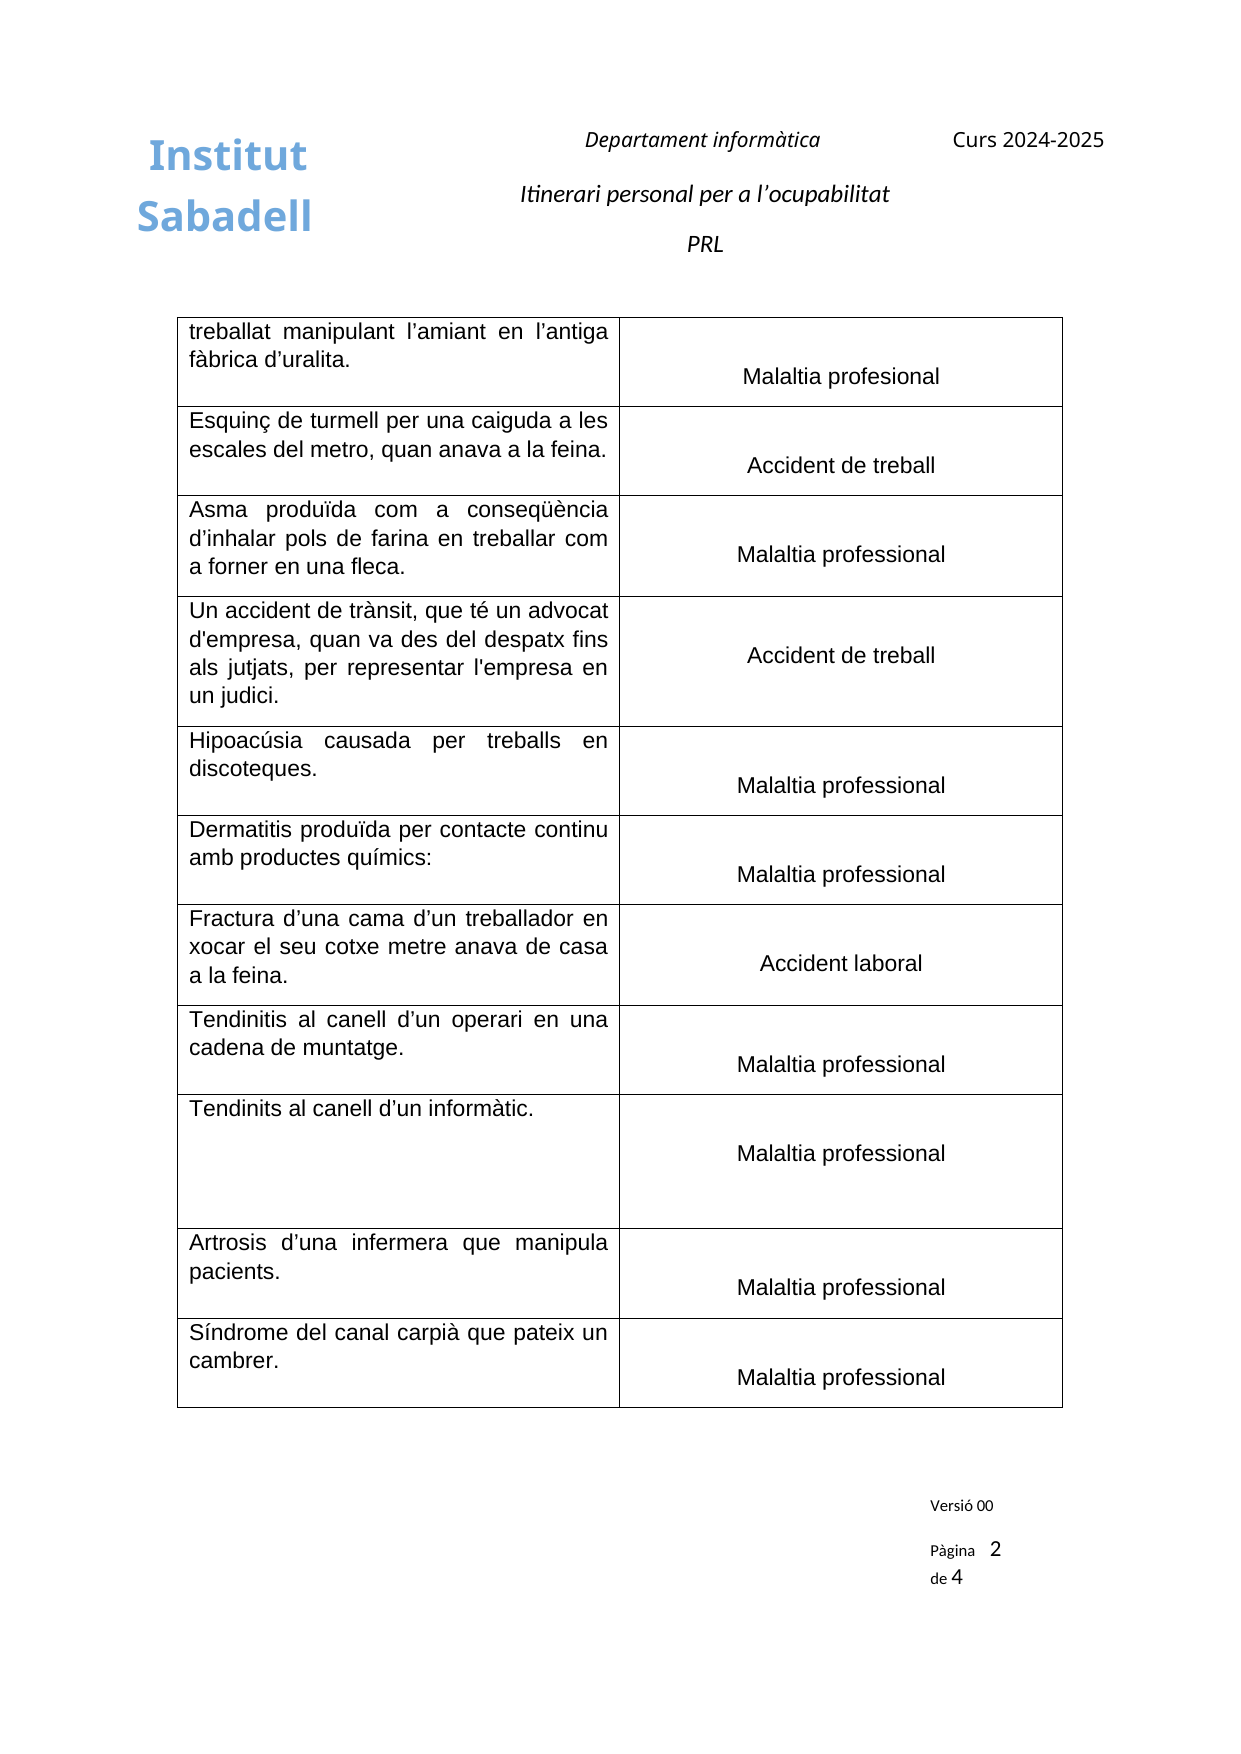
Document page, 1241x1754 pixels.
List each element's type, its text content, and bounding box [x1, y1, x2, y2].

table_cell Hipoacúsia causada per treballs en discoteques. [178, 727, 619, 815]
table_cell Esquinç de turmell per una caiguda a les escales del metro, quan anava a la feina. [178, 407, 619, 495]
table_cell Malaltia professional [620, 1319, 1062, 1407]
table_cell Asma produïda com a conseqüència d’inhalar pols de farina en treballar com a forner en una fleca. [178, 496, 619, 596]
table_cell treballat manipulant l’amiant en l’antiga fàbrica d’uralita. [178, 318, 619, 406]
table_cell Accident laboral [620, 905, 1062, 1005]
table_cell Malaltia professional [620, 1006, 1062, 1094]
table_cell Artrosis d’una infermera que manipula pacients. [178, 1229, 619, 1317]
table_cell Un accident de trànsit, que té un advocat d'empresa, quan va des del despatx fins als jutjats, per representar l'empresa en un judici. [178, 597, 619, 726]
table_cell Malaltia professional [620, 727, 1062, 815]
table_cell Malaltia professional [620, 1095, 1062, 1228]
table_cell Accident de treball [620, 597, 1062, 726]
table_cell Malaltia professional [620, 496, 1062, 596]
table_cell Malaltia professional [620, 1229, 1062, 1317]
table_cell Síndrome del canal carpià que pateix un cambrer. [178, 1319, 619, 1407]
table_cell Malaltia professional [620, 816, 1062, 904]
table_cell Tendinits al canell d’un informàtic. [178, 1095, 619, 1228]
table_cell Malaltia profesional [620, 318, 1062, 406]
table_cell Dermatitis produïda per contacte continu amb productes químics: [178, 816, 619, 904]
table_cell Accident de treball [620, 407, 1062, 495]
table_cell Fractura d’una cama d’un treballador en xocar el seu cotxe metre anava de casa a la feina. [178, 905, 619, 1005]
table_cell Tendinitis al canell d’un operari en una cadena de muntatge. [178, 1006, 619, 1094]
